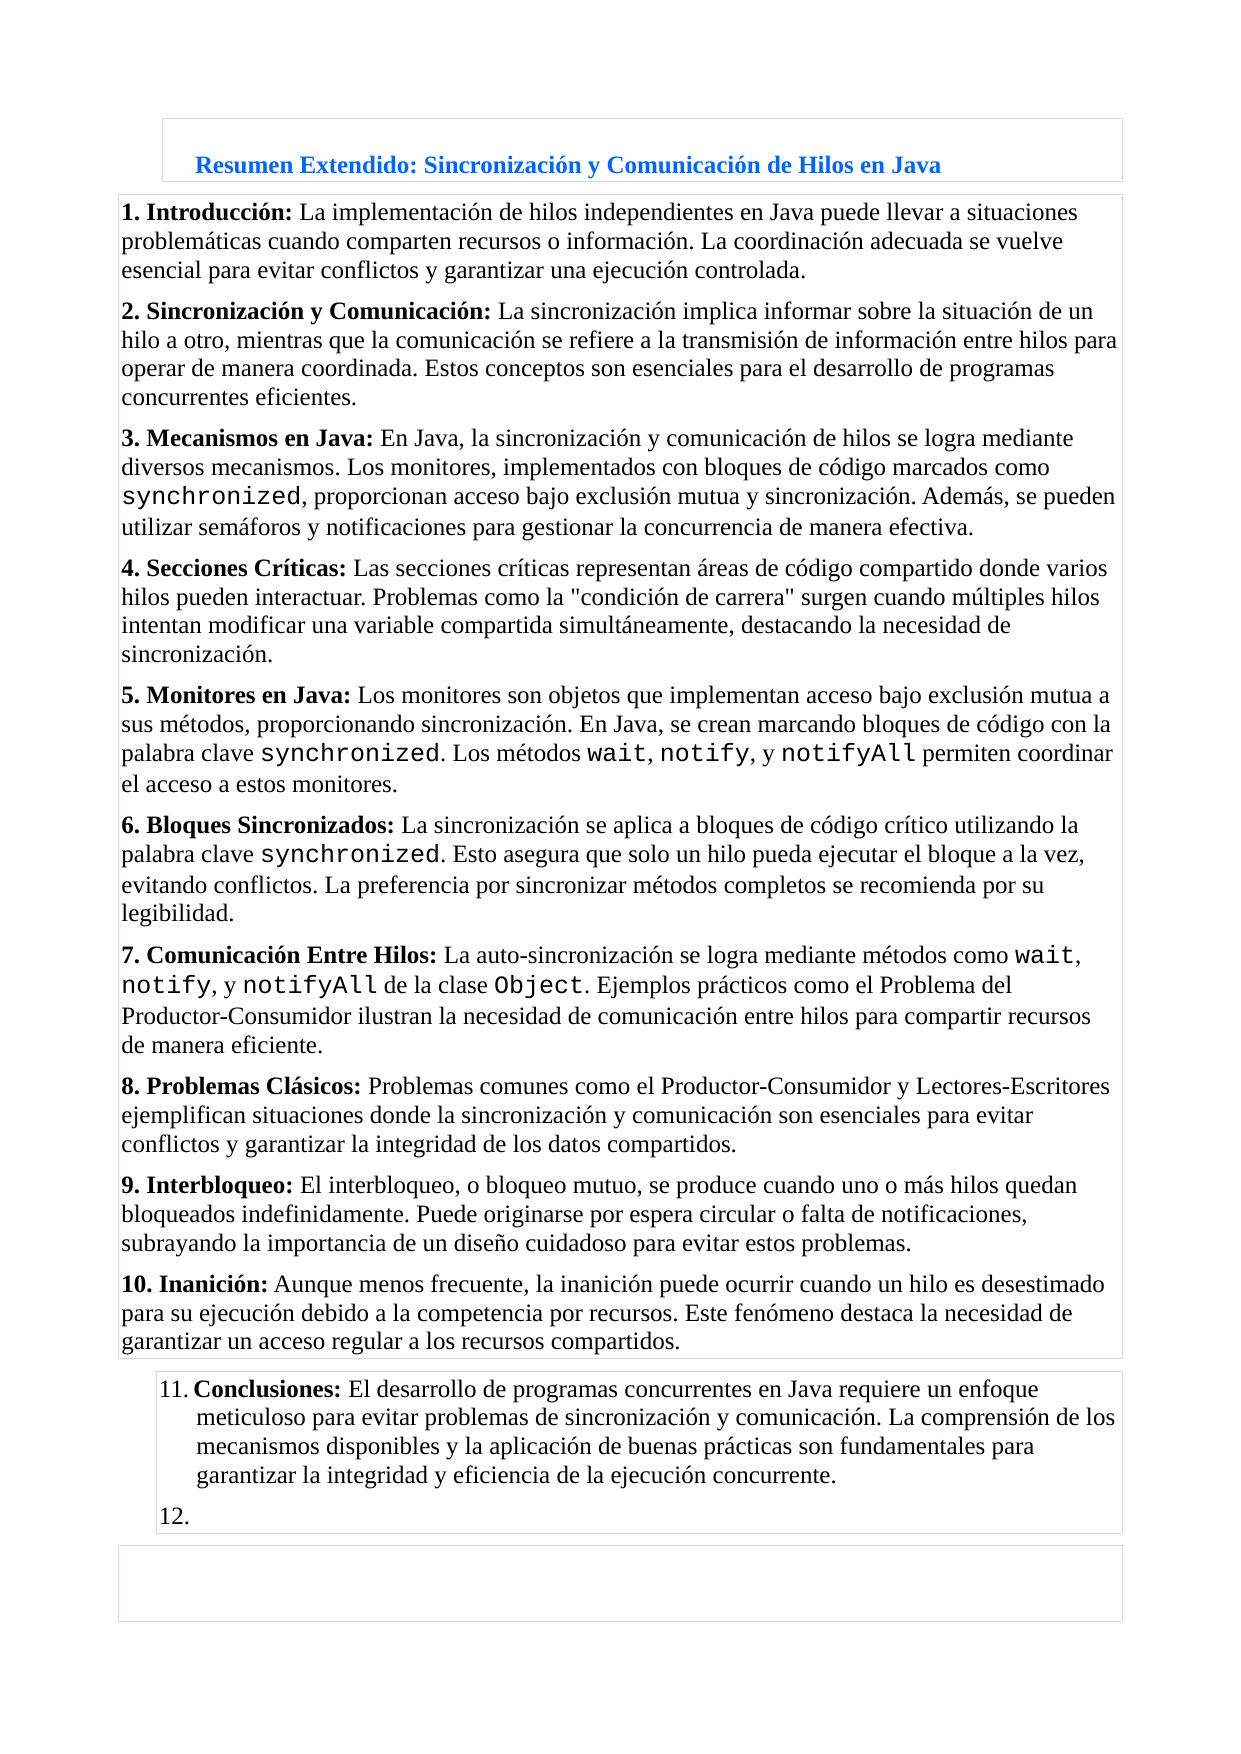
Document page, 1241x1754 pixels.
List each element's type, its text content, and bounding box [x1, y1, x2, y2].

text 4. Secciones Críticas: Las secciones críticas representan áreas de código compartido donde varios hilos pueden interactuar. Problemas como la "condición de carrera" surgen cuando múltiples hilos intentan modificar una variable compartida simultáneamente, destacando la necesidad de sincronización. [119, 550, 1122, 668]
text 2. Sincronización y Comunicación: La sincronización implica informar sobre la situación de un hilo a otro, mientras que la comunicación se refiere a la transmisión de información entre hilos para operar de manera coordinada. Estos conceptos son esenciales para el desarrollo de programas concurrentes eficientes. [119, 293, 1122, 411]
text 3. Mecanismos en Java: En Java, la sincronización y comunicación de hilos se logra mediante diversos mecanismos. Los monitores, implementados con bloques de código marcados como synchronized, proporcionan acceso bajo exclusión mutua y sincronización. Además, se pueden utilizar semáforos y notificaciones para gestionar la concurrencia de manera efectiva. [119, 420, 1122, 541]
list Conclusiones: El desarrollo de programas concurrentes en Java requiere un enfoque meticuloso para evitar problemas de sincronización y comunicación. La comprensión de los mecanismos disponibles y la aplicación de buenas prácticas son fundamentales para garantizar la integridad y eficiencia de la ejecución concurrente. [157, 1372, 1122, 1489]
text 6. Bloques Sincronizados: La sincronización se aplica a bloques de código crítico utilizando la palabra clave synchronized. Esto asegura que solo un hilo pueda ejecutar el bloque a la vez, evitando conflictos. La preferencia por sincronizar métodos completos se recomienda por su legibilidad. [119, 807, 1122, 927]
text 9. Interbloqueo: El interbloqueo, o bloqueo mutuo, se produce cuando uno o más hilos quedan bloqueados indefinidamente. Puede originarse por espera circular o falta de notificaciones, subrayando la importancia de un diseño cuidadoso para evitar estos problemas. [119, 1167, 1122, 1256]
text 7. Comunicación Entre Hilos: La auto-sincronización se logra mediante métodos como wait, notify, y notifyAll de la clase Object. Ejemplos prácticos como el Problema del Productor-Consumidor ilustran la necesidad de comunicación entre hilos para compartir recursos de manera eficiente. [119, 937, 1122, 1059]
text 10. Inanición: Aunque menos frecuente, la inanición puede ocurrir cuando un hilo es desestimado para su ejecución debido a la competencia por recursos. Este fenómeno destaca la necesidad de garantizar un acceso regular a los recursos compartidos. [119, 1266, 1122, 1358]
text 8. Problemas Clásicos: Problemas comunes como el Productor-Consumidor y Lectores-Escritores ejemplifican situaciones donde la sincronización y comunicación son esenciales para evitar conflictos y garantizar la integridad de los datos compartidos. [119, 1068, 1122, 1158]
text 5. Monitores en Java: Los monitores son objetos que implementan acceso bajo exclusión mutua a sus métodos, proporcionando sincronización. En Java, se crean marcando bloques de código con la palabra clave synchronized. Los métodos wait, notify, y notifyAll permiten coordinar el acceso a estos monitores. [119, 677, 1122, 798]
text [119, 1587, 1122, 1621]
text 1. Introducción: La implementación de hilos independientes en Java puede llevar a situaciones problemáticas cuando comparten recursos o información. La coordinación adecuada se vuelve esencial para evitar conflictos y garantizar una ejecución controlada. [119, 195, 1122, 283]
list Resumen Extendido: Sincronización y Comunicación de Hilos en Java [163, 119, 1122, 181]
